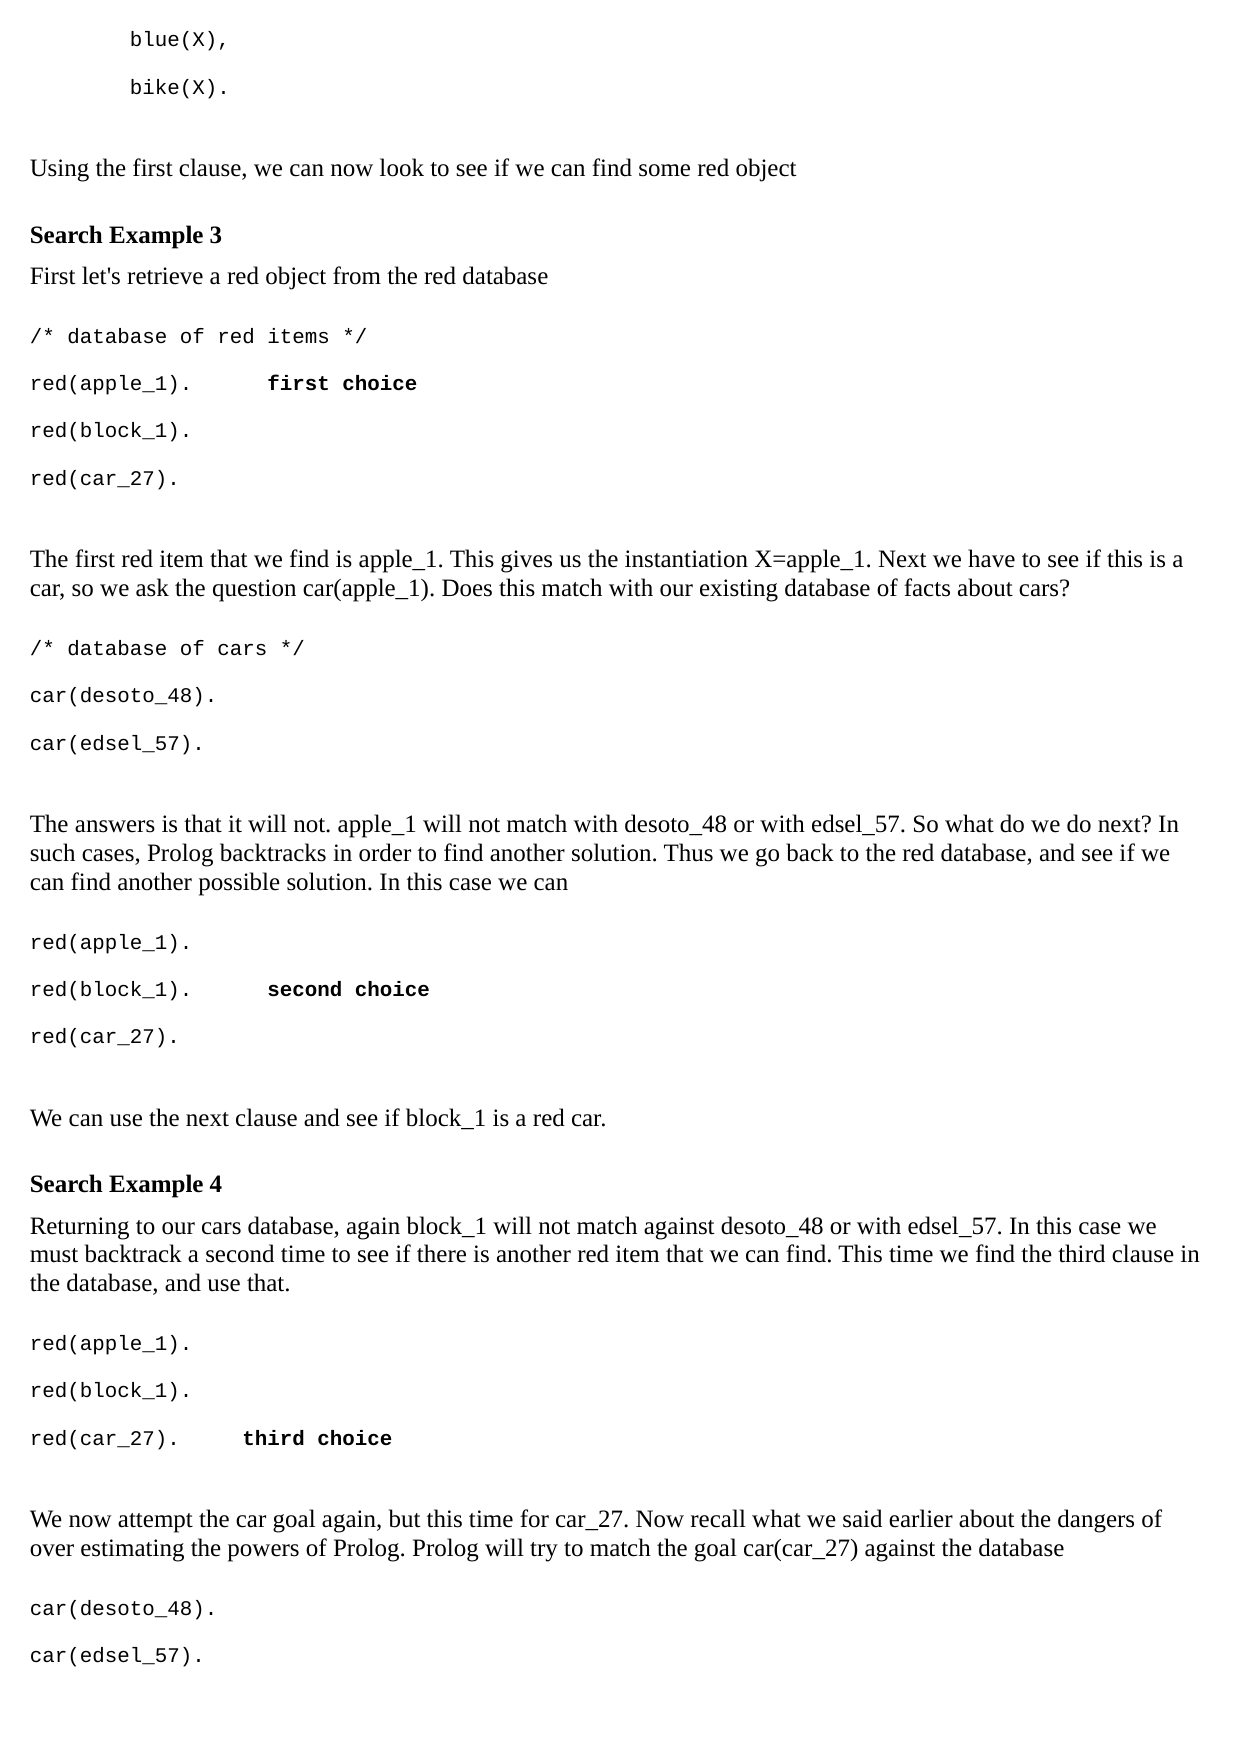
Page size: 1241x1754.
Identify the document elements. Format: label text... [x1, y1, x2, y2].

text car(desoto_48). [29, 1598, 1211, 1622]
text We now attempt the car goal again, but this time for car_27. Now recall what we said earlier about the dangers of over estimating the powers of Prolog. Prolog will try to match the goal car(car_27) against the database [29, 1504, 1211, 1562]
text red(block_1). [29, 421, 1211, 444]
text red(block_1). second choice [29, 979, 1211, 1003]
text red(car_27). [29, 468, 1211, 491]
text The answers is that it will not. apple_1 will not match with desoto_48 or with edsel_57. So what do we do next? In such cases, Prolog backtracks in order to find another solution. Thus we go back to the red database, and see if we can find another possible solution. In this case we can [29, 809, 1211, 896]
subtitle Search Example 3 [29, 220, 1211, 248]
subtitle Search Example 4 [29, 1169, 1211, 1198]
text red(apple_1). [29, 932, 1211, 956]
text /* database of cars */ [29, 638, 1211, 662]
text blue(X), [29, 29, 1211, 53]
text red(car_27). [29, 1027, 1211, 1050]
text We can use the next clause and see if block_1 is a red car. [29, 1103, 1211, 1132]
text Using the first clause, we can now look to see if we can find some red object [29, 153, 1211, 182]
text /* database of red items */ [29, 326, 1211, 349]
text car(desoto_48). [29, 686, 1211, 709]
text car(edsel_57). [29, 733, 1211, 756]
text car(edsel_57). [29, 1646, 1211, 1669]
text red(block_1). [29, 1381, 1211, 1404]
text The first red item that we find is apple_1. This gives us the instantiation X=apple_1. Next we have to see if this is a car, so we ask the question car(apple_1). Does this match with our existing database of facts about cars? [29, 544, 1211, 602]
text bike(X). [29, 77, 1211, 100]
text red(apple_1). first choice [29, 373, 1211, 397]
text First let's retrieve a red object from the red database [29, 261, 1211, 290]
text red(car_27). third choice [29, 1428, 1211, 1451]
text Returning to our cars database, again block_1 will not match against desoto_48 or with edsel_57. In this case we must backtrack a second time to see if there is another red item that we can find. This time we find the third clause in the database, and use that. [29, 1211, 1211, 1297]
text red(apple_1). [29, 1333, 1211, 1357]
